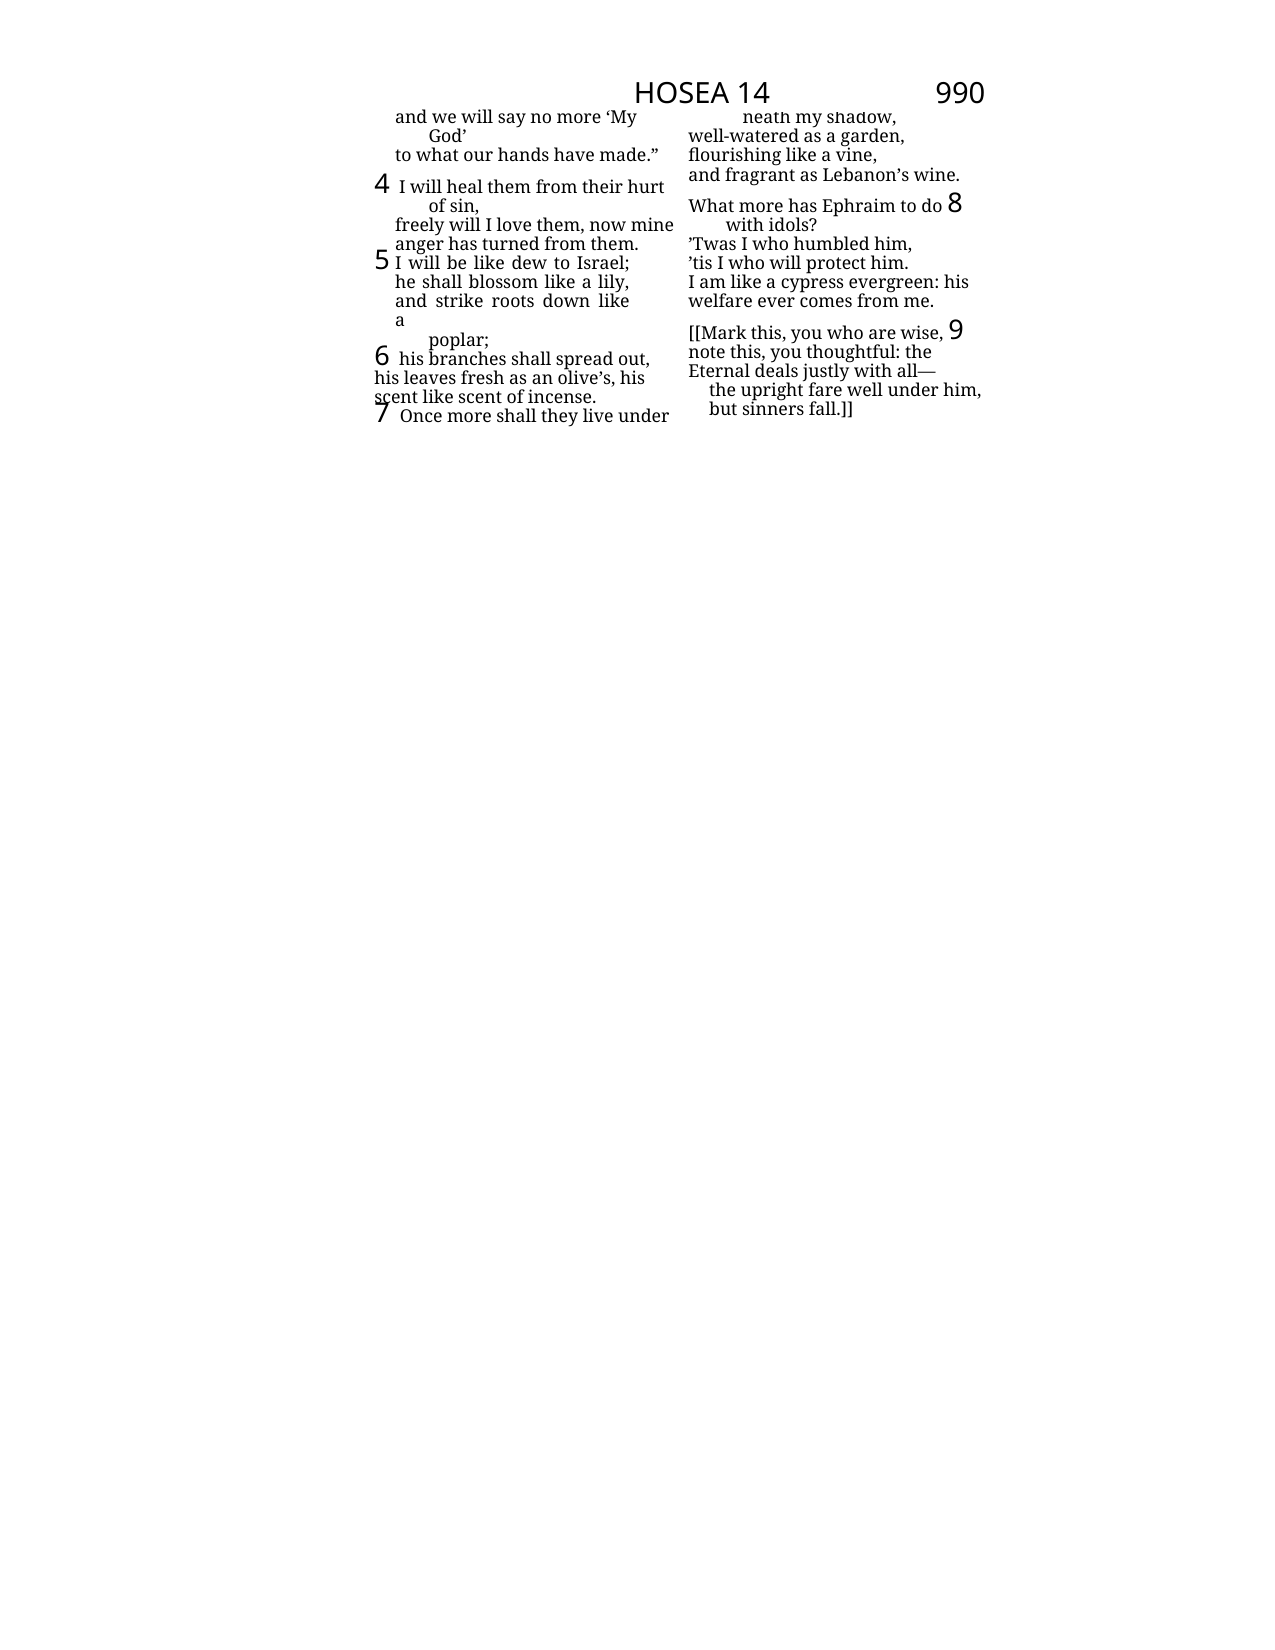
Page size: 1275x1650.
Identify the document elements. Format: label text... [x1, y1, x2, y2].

text of sin, [428, 197, 677, 216]
text poplar; [428, 331, 677, 350]
text and we will say no more ‘My God’ [395, 108, 677, 147]
text and fragrant as Lebanon’s wine. [688, 166, 991, 185]
text ’Twas I who humbled him, [688, 235, 991, 254]
text the upright fare well under him, [709, 381, 991, 400]
text neath my shadow, [742, 108, 991, 128]
text ’tis I who will protect him. [688, 254, 991, 273]
text well-watered as a garden, [688, 128, 991, 147]
text freely will I love them, now mine anger has turned from them. [395, 216, 677, 254]
list Once more shall they live under­ [374, 407, 677, 426]
list I will heal them from their hurt [374, 178, 677, 197]
text What more has Ephraim to do 8 with idols? [688, 197, 991, 235]
list I will be like dew to Israel; he shall blossom like a lily, and strike roots down like a [374, 254, 629, 331]
list his branches shall spread out, his leaves fresh as an olive’s, his scent like scent of in­cense. [374, 350, 677, 407]
text to what our hands have made.” [395, 147, 677, 166]
text but sinners fall.]] [709, 400, 991, 419]
text [[Mark this, you who are wise, 9 note this, you thoughtful: the Eternal deals justly with all— [688, 324, 991, 381]
text flourishing like a vine, [688, 147, 991, 166]
text I am like a cypress evergreen: his welfare ever comes from me. [688, 273, 991, 312]
